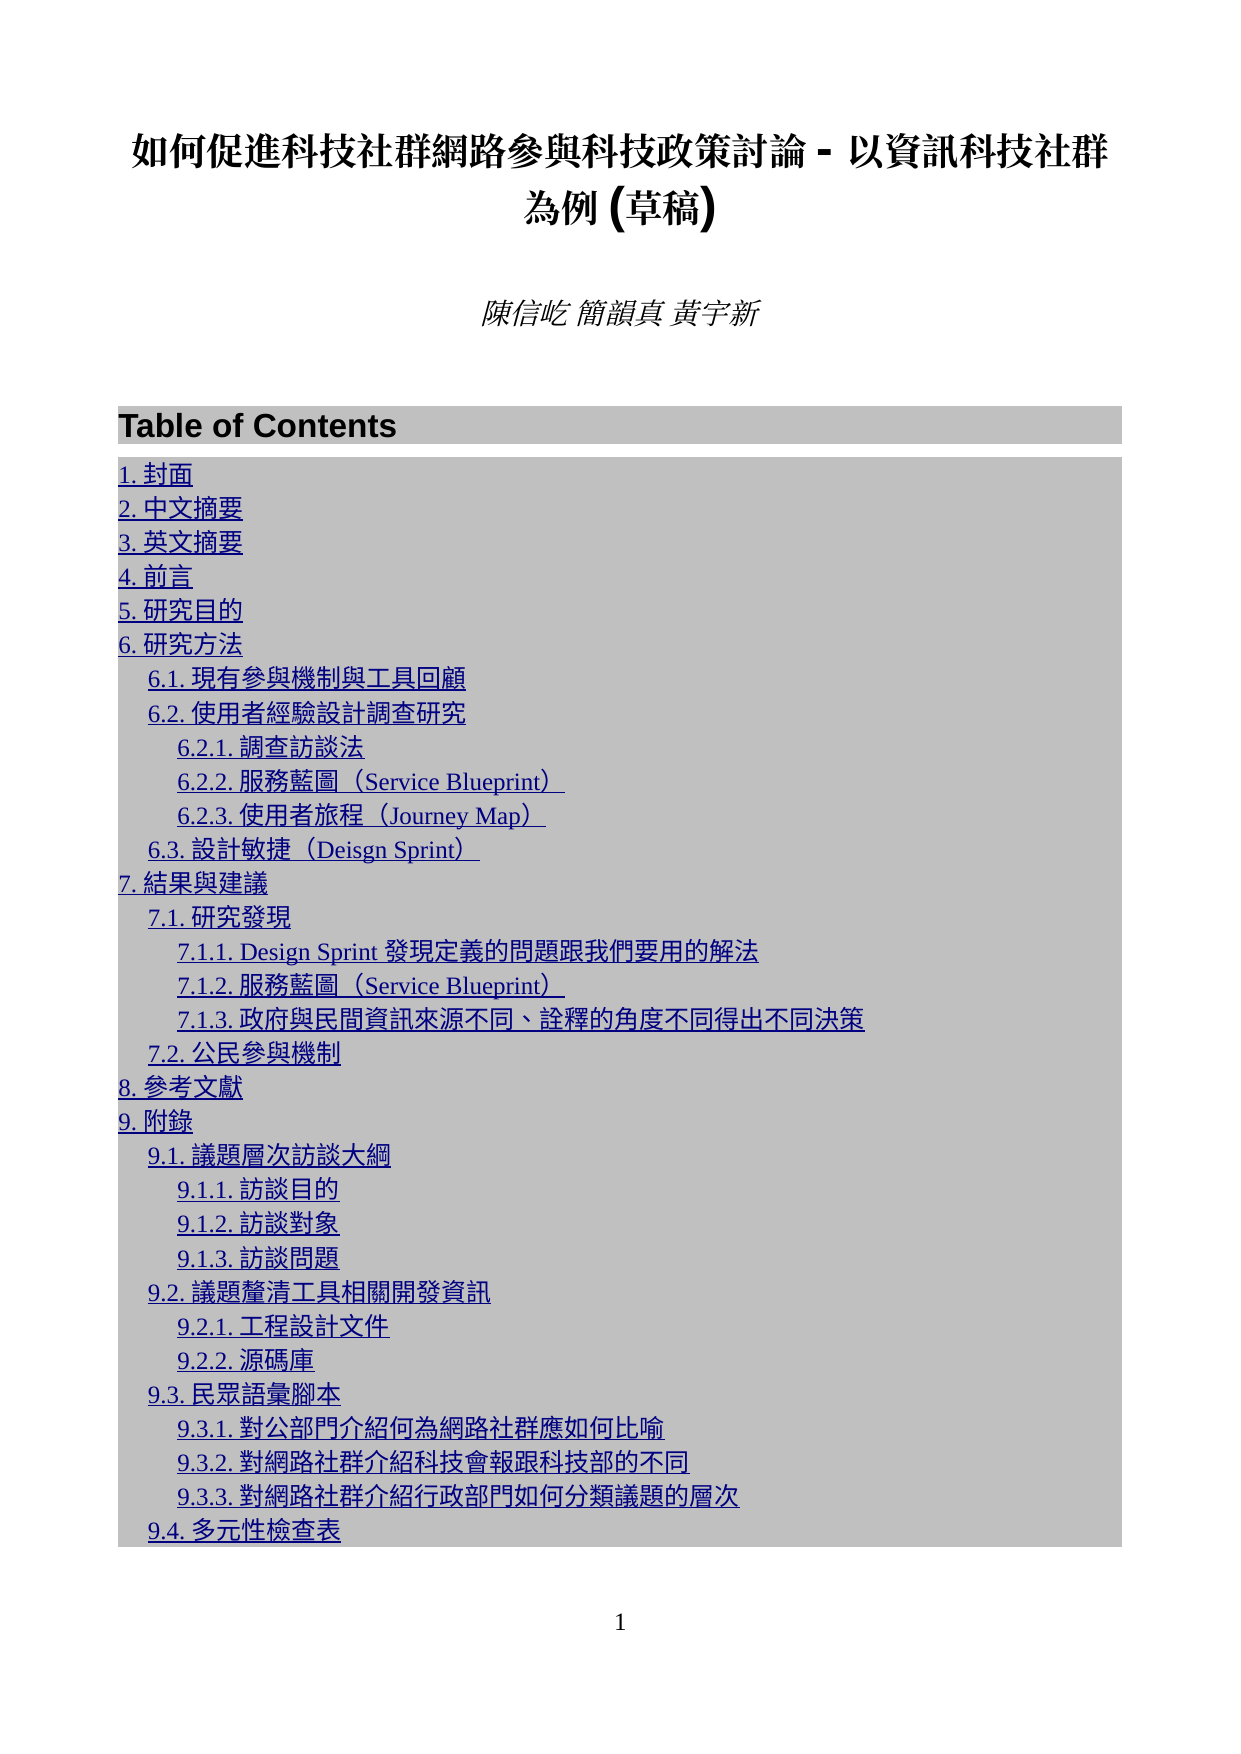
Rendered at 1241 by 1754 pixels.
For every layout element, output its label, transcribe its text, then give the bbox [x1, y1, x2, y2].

text 9.1.1. 訪談目的 [177, 1172, 1122, 1206]
text 6.2.3. 使用者旅程（Journey Map） [177, 797, 1122, 831]
text 1. 封面 [118, 457, 1122, 491]
text 7.1.3. 政府與民間資訊來源不同、詮釋的角度不同得出不同決策 [177, 1002, 1122, 1036]
text 9.3. 民眾語彙腳本 [148, 1376, 1122, 1411]
text 9.1. 議題層次訪談大綱 [148, 1138, 1122, 1172]
text 9.3.2. 對網路社群介紹科技會報跟科技部的不同 [177, 1444, 1122, 1479]
text 9.4. 多元性檢查表 [148, 1513, 1122, 1547]
text 3. 英文摘要 [118, 525, 1122, 559]
text 9.2. 議題釐清工具相關開發資訊 [148, 1274, 1122, 1308]
text 6.2.1. 調查訪談法 [177, 729, 1122, 763]
text 9. 附錄 [118, 1104, 1122, 1138]
text 6. 研究方法 [118, 627, 1122, 661]
text 7.2. 公民參與機制 [148, 1036, 1122, 1070]
subtitle 陳信屹 簡韻真 黃宇新 [118, 291, 1122, 333]
title 如何促進科技社群網路參與科技政策討論 - 以資訊科技社群為例 (草稿) [118, 118, 1122, 233]
text 8. 參考文獻 [118, 1070, 1122, 1104]
text 4. 前言 [118, 559, 1122, 593]
text 9.3.3. 對網路社群介紹行政部門如何分類議題的層次 [177, 1479, 1122, 1513]
text 9.2.1. 工程設計文件 [177, 1308, 1122, 1342]
text 9.1.2. 訪談對象 [177, 1206, 1122, 1240]
text 6.2.2. 服務藍圖（Service Blueprint） [177, 763, 1122, 797]
text 7. 結果與建議 [118, 866, 1122, 899]
text 7.1.1. Design Sprint 發現定義的問題跟我們要用的解法 [177, 934, 1122, 968]
text 9.1.3. 訪談問題 [177, 1240, 1122, 1274]
subtitle Table of Contents [118, 406, 1122, 444]
text 6.1. 現有參與機制與工具回顧 [148, 661, 1122, 695]
text 9.3.1. 對公部門介紹何為網路社群應如何比喻 [177, 1411, 1122, 1444]
text 9.2.2. 源碼庫 [177, 1342, 1122, 1376]
text 2. 中文摘要 [118, 491, 1122, 525]
text 7.1.2. 服務藍圖（Service Blueprint） [177, 968, 1122, 1002]
text 6.3. 設計敏捷（Deisgn Sprint） [148, 831, 1122, 866]
text 7.1. 研究發現 [148, 899, 1122, 934]
text 5. 研究目的 [118, 593, 1122, 627]
text 6.2. 使用者經驗設計調查研究 [148, 695, 1122, 729]
